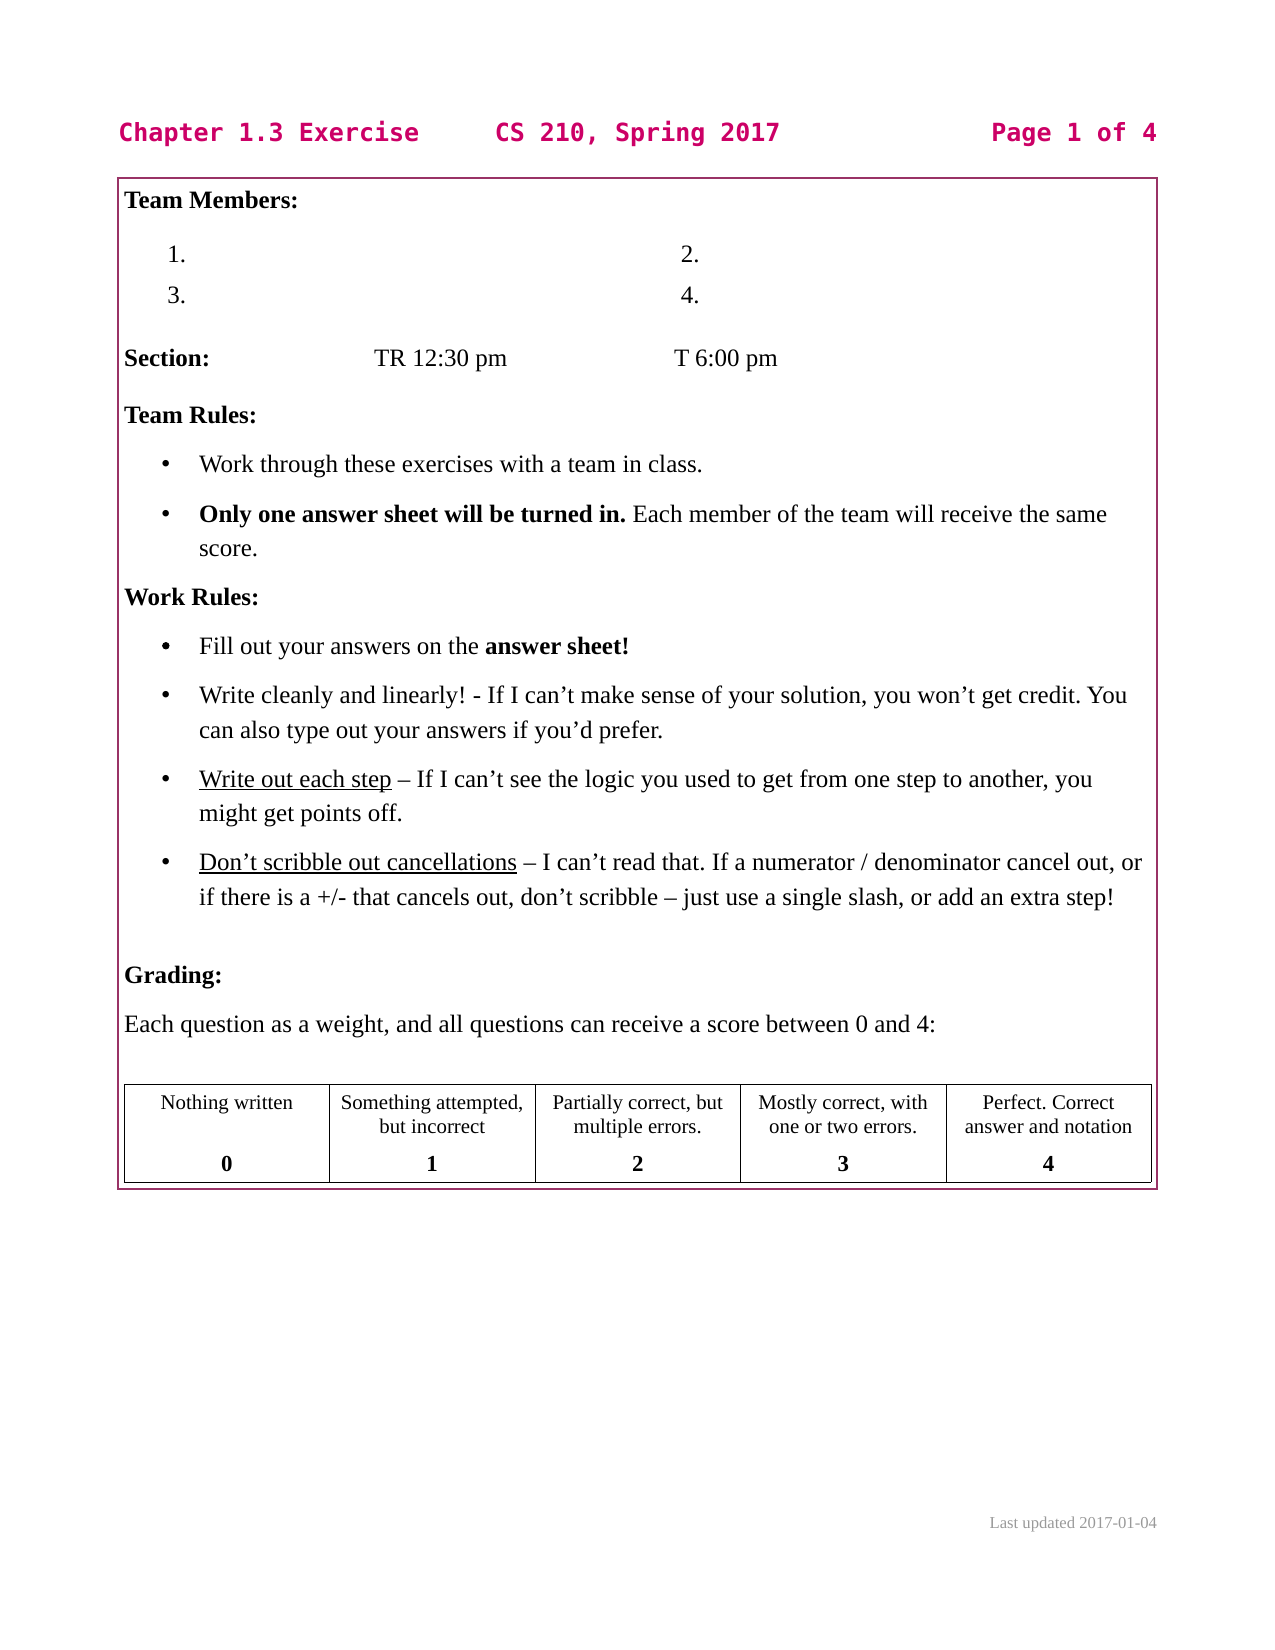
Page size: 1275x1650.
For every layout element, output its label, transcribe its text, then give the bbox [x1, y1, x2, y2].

table_header [124, 234, 637, 274]
table_cell [638, 274, 1151, 314]
table_header [638, 234, 1151, 274]
table_cell 2 [536, 1144, 740, 1182]
table_cell [124, 274, 637, 314]
table_header Partially correct, but multiple errors. [536, 1085, 740, 1144]
table_cell 0 [125, 1144, 329, 1182]
table_header Something attempted, but incorrect [330, 1085, 535, 1144]
table_cell 4 [947, 1144, 1151, 1182]
table_header Nothing written [125, 1085, 329, 1144]
table_cell 3 [741, 1144, 946, 1182]
table_header Team Members: Section: TR 12:30 pm T 6:00 pm Team Rules: Work through these exercises with a team in class. Only one answer sheet will be turned in. Each member of the team will receive the same score. Work Rules: Fill out your answers on the answer sheet! Write cleanly and linearly! - If I can’t make sense of your solution, you won’t get credit. You can also type out your answers if you’d prefer. Write out each step – If I can’t see the logic you used to get from one step to another, you might get points off. Don’t scribble out cancellations – I can’t read that. If a numerator / denominator cancel out, or if there is a +/- that cancels out, don’t scribble – just use a single slash, or add an extra step! Grading: Each question as a weight, and all questions can receive a score between 0 and 4: [119, 179, 1156, 1188]
table_header Mostly correct, with one or two errors. [741, 1085, 946, 1144]
table_header Perfect. Correct answer and notation [947, 1085, 1151, 1144]
table_cell 1 [330, 1144, 535, 1182]
